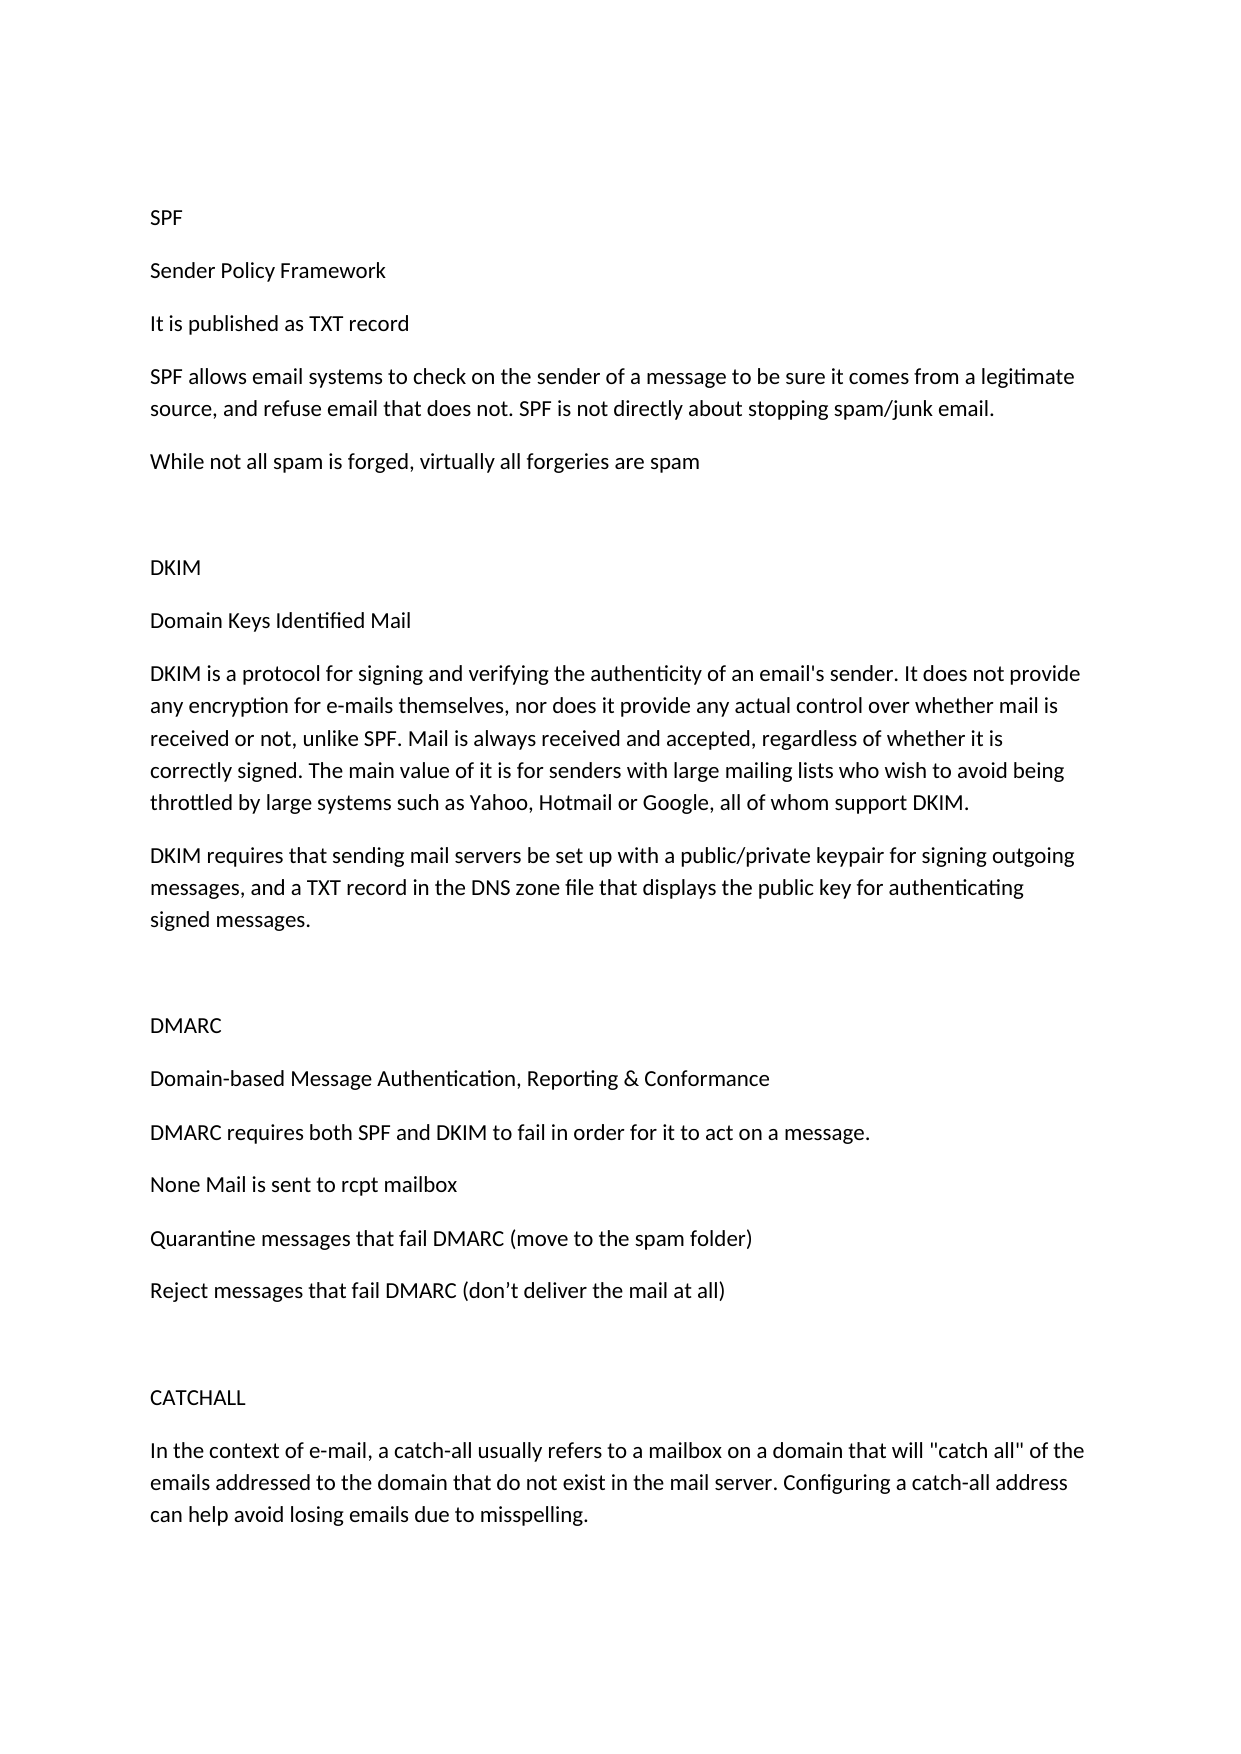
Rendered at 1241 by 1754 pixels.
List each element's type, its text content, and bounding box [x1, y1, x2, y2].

text Domain-based Message Authentication, Reporting & Conformance [150, 1064, 1090, 1093]
text Domain Keys Identified Mail [150, 606, 1090, 634]
text CATCHALL [150, 1383, 1090, 1411]
text DMARC requires both SPF and DKIM to fail in order for it to act on a message. [150, 1118, 1090, 1146]
text In the context of e-mail, a catch-all usually refers to a mailbox on a domain that will "catch all" of the emails addressed to the domain that do not exist in the mail server. Configuring a catch-all address can help avoid losing emails due to misspelling. [150, 1436, 1090, 1528]
text DKIM [150, 553, 1090, 581]
text DKIM is a protocol for signing and verifying the authenticity of an email's sender. It does not provide any encryption for e-mails themselves, nor does it provide any actual control over whether mail is received or not, unlike SPF. Mail is always received and accepted, regardless of whether it is correctly signed. The main value of it is for senders with large mailing lists who wish to avoid being throttled by large systems such as Yahoo, Hotmail or Google, all of whom support DKIM. [150, 659, 1090, 816]
text Sender Policy Framework [150, 256, 1090, 284]
text SPF allows email systems to check on the sender of a message to be sure it comes from a legitimate source, and refuse email that does not. SPF is not directly about stopping spam/junk email. [150, 362, 1090, 422]
text While not all spam is forged, virtually all forgeries are spam [150, 447, 1090, 475]
text DKIM requires that sending mail servers be set up with a public/private keypair for signing outgoing messages, and a TXT record in the DNS zone file that displays the public key for authenticating signed messages. [150, 841, 1090, 933]
text SPF [150, 203, 1090, 231]
text None Mail is sent to rcpt mailbox [150, 1171, 1090, 1199]
text It is published as TXT record [150, 309, 1090, 337]
text DMARC [150, 1012, 1090, 1039]
text Quarantine messages that fail DMARC (move to the spam folder) [150, 1224, 1090, 1252]
text Reject messages that fail DMARC (don’t deliver the mail at all) [150, 1277, 1090, 1305]
